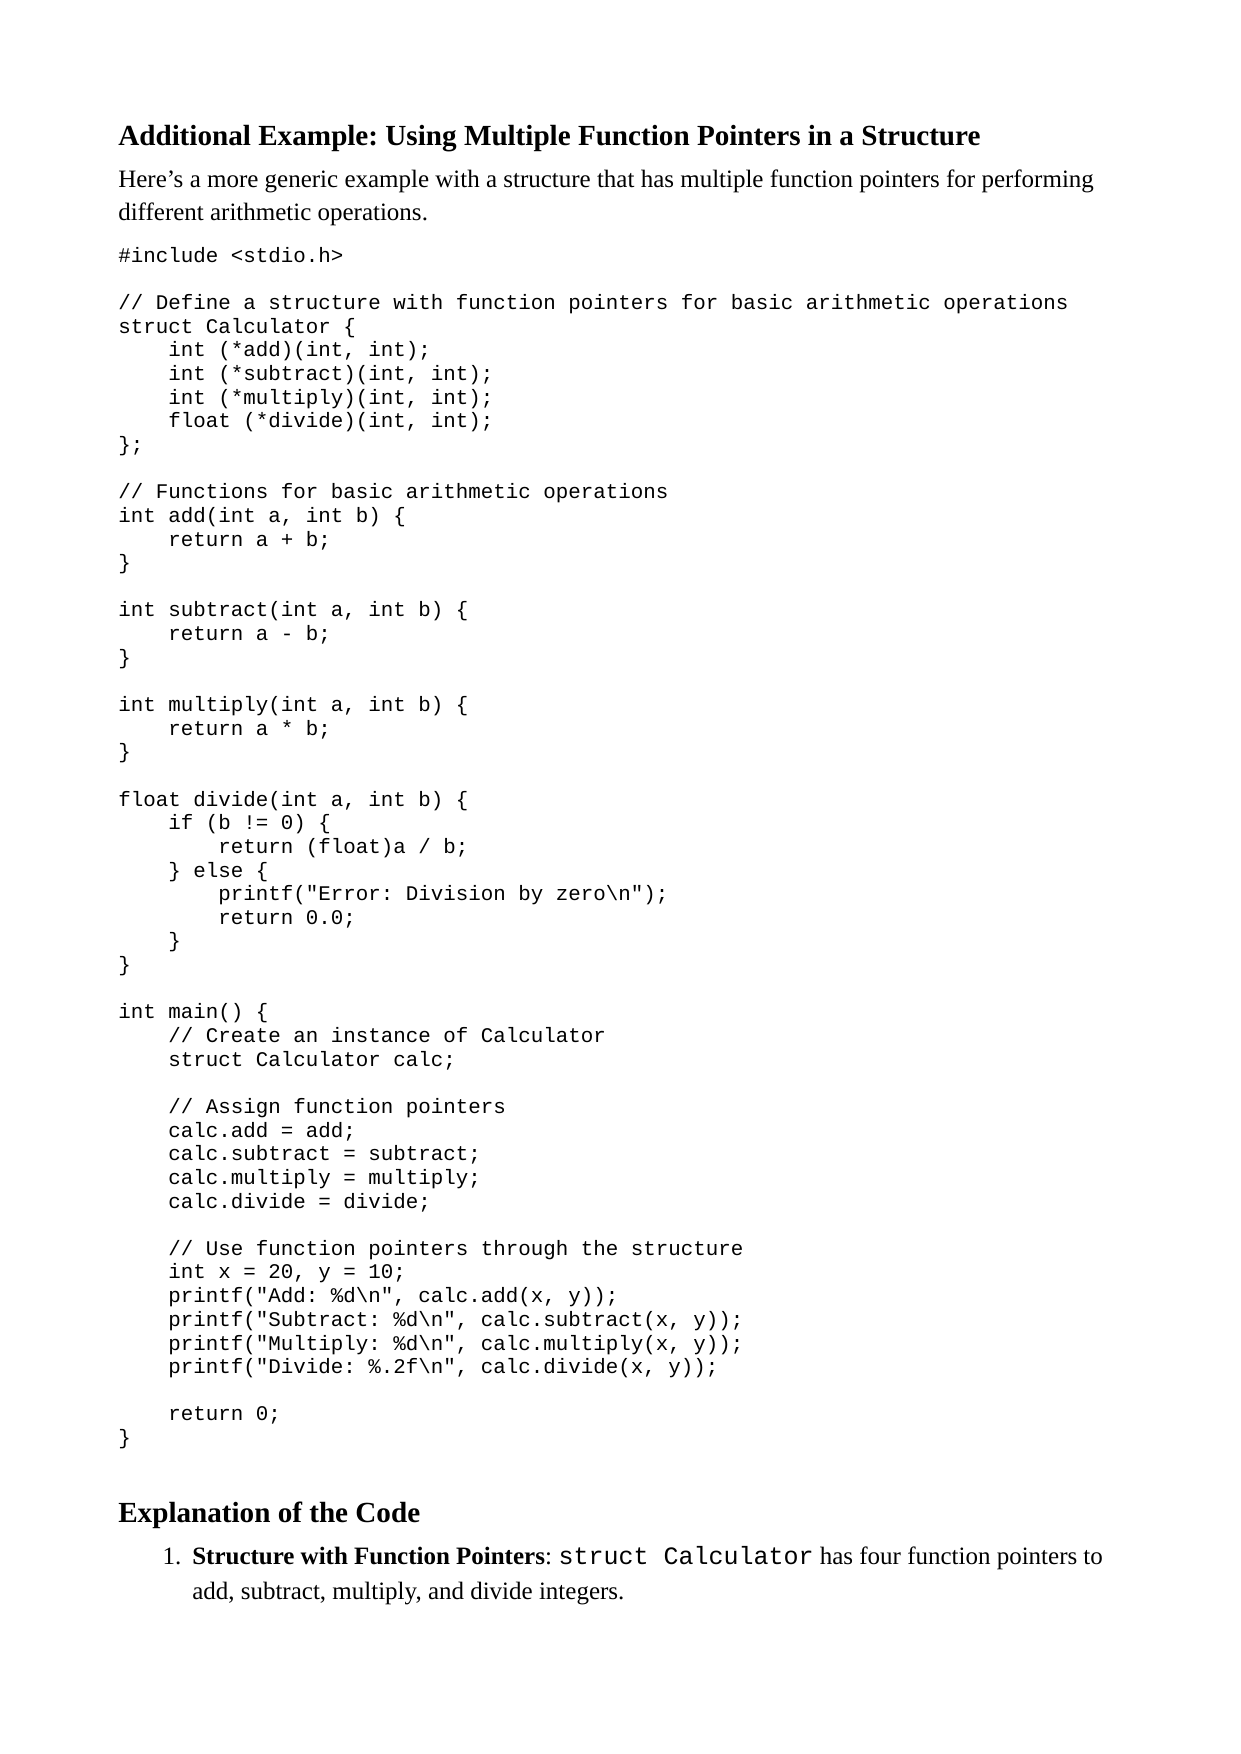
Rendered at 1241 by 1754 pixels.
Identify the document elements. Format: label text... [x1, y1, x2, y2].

list Structure with Function Pointers: struct Calculator has four function pointers to add, subtract, multiply, and divide integers. [162, 1541, 1122, 1605]
text } [118, 741, 1122, 765]
text return 0.0; [118, 907, 1122, 931]
text return a * b; [118, 718, 1122, 741]
text printf("Error: Division by zero\n"); [118, 883, 1122, 907]
text int multiply(int a, int b) { [118, 694, 1122, 718]
text calc.add = add; [118, 1120, 1122, 1143]
text printf("Add: %d\n", calc.add(x, y)); [118, 1285, 1122, 1309]
subtitle Additional Example: Using Multiple Function Pointers in a Structure [118, 118, 1122, 152]
text return a + b; [118, 528, 1122, 552]
text int (*add)(int, int); [118, 339, 1122, 363]
text printf("Subtract: %d\n", calc.subtract(x, y)); [118, 1309, 1122, 1332]
text return (float)a / b; [118, 836, 1122, 859]
text int main() { [118, 1001, 1122, 1025]
text int subtract(int a, int b) { [118, 599, 1122, 623]
text } [118, 552, 1122, 576]
text return a - b; [118, 623, 1122, 647]
text struct Calculator calc; [118, 1049, 1122, 1072]
text calc.subtract = subtract; [118, 1143, 1122, 1167]
text int (*subtract)(int, int); [118, 363, 1122, 387]
text #include <stdio.h> [118, 245, 1122, 268]
text } else { [118, 859, 1122, 883]
subtitle Explanation of the Code [118, 1495, 1122, 1528]
text calc.divide = divide; [118, 1191, 1122, 1214]
text return 0; [118, 1403, 1122, 1427]
text if (b != 0) { [118, 812, 1122, 836]
text float (*divide)(int, int); [118, 410, 1122, 434]
text struct Calculator { [118, 316, 1122, 339]
text } [118, 954, 1122, 978]
text calc.multiply = multiply; [118, 1167, 1122, 1191]
text // Assign function pointers [118, 1096, 1122, 1120]
text } [118, 647, 1122, 670]
text Here’s a more generic example with a structure that has multiple function pointers for performing different arithmetic operations. [118, 164, 1122, 226]
text float divide(int a, int b) { [118, 789, 1122, 812]
text } [118, 931, 1122, 954]
text int x = 20, y = 10; [118, 1262, 1122, 1285]
text // Use function pointers through the structure [118, 1238, 1122, 1262]
text int add(int a, int b) { [118, 505, 1122, 528]
text // Functions for basic arithmetic operations [118, 481, 1122, 505]
text int (*multiply)(int, int); [118, 387, 1122, 410]
text printf("Divide: %.2f\n", calc.divide(x, y)); [118, 1356, 1122, 1380]
text printf("Multiply: %d\n", calc.multiply(x, y)); [118, 1332, 1122, 1356]
text } [118, 1427, 1122, 1451]
text }; [118, 434, 1122, 458]
text // Create an instance of Calculator [118, 1025, 1122, 1049]
text // Define a structure with function pointers for basic arithmetic operations [118, 292, 1122, 316]
